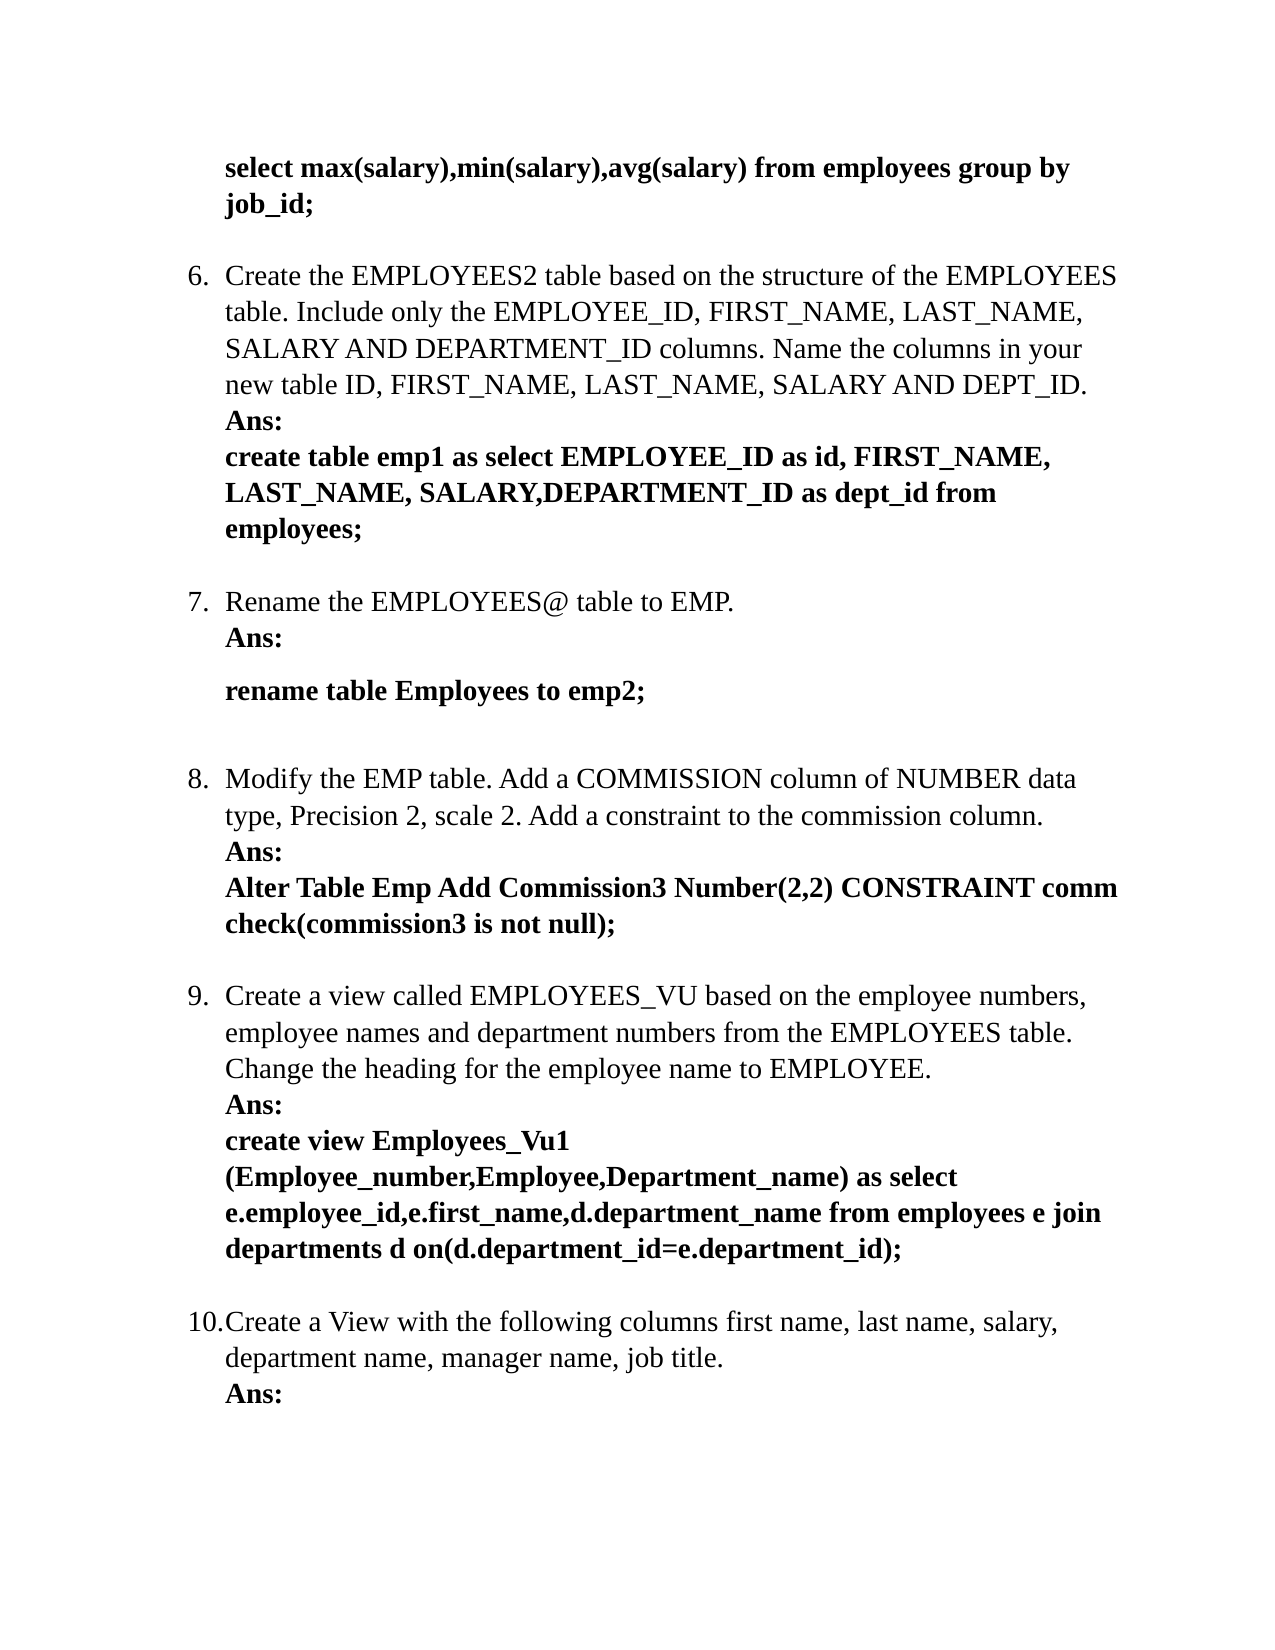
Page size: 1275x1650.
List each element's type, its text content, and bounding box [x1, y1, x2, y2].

list Ans: [225, 620, 1125, 653]
list create table emp1 as select EMPLOYEE_ID as id, FIRST_NAME, LAST_NAME, SALARY,DEPARTMENT_ID as dept_id from employees; [225, 439, 1125, 545]
list create view Employees_Vu1 (Employee_number,Employee,Department_name) as select e.employee_id,e.first_name,d.department_name from employees e join departments d on(d.department_id=e.department_id); [225, 1123, 1125, 1265]
list Modify the EMP table. Add a COMMISSION column of NUMBER data type, Precision 2, scale 2. Add a constraint to the commission column. [187, 762, 1125, 831]
list Alter Table Emp Add Commission3 Number(2,2) CONSTRAINT comm check(commission3 is not null); [225, 870, 1125, 940]
text rename table Employees to emp2; [150, 673, 1125, 706]
list select max(salary),min(salary),avg(salary) from employees group by job_id; [225, 150, 1125, 220]
list Ans: [225, 1087, 1125, 1121]
list Ans: [225, 1376, 1125, 1410]
list Create a View with the following columns first name, last name, salary, department name, manager name, job title. [187, 1304, 1125, 1373]
list Create a view called EMPLOYEES_VU based on the employee numbers, employee names and department numbers from the EMPLOYEES table. Change the heading for the employee name to EMPLOYEE. [187, 978, 1125, 1084]
list Create the EMPLOYEES2 table based on the structure of the EMPLOYEES table. Include only the EMPLOYEE_ID, FIRST_NAME, LAST_NAME, SALARY AND DEPARTMENT_ID columns. Name the columns in your new table ID, FIRST_NAME, LAST_NAME, SALARY AND DEPT_ID. [187, 258, 1125, 400]
list Ans: [225, 403, 1125, 437]
list Rename the EMPLOYEES@ table to EMP. [187, 584, 1125, 617]
list Ans: [225, 834, 1125, 867]
